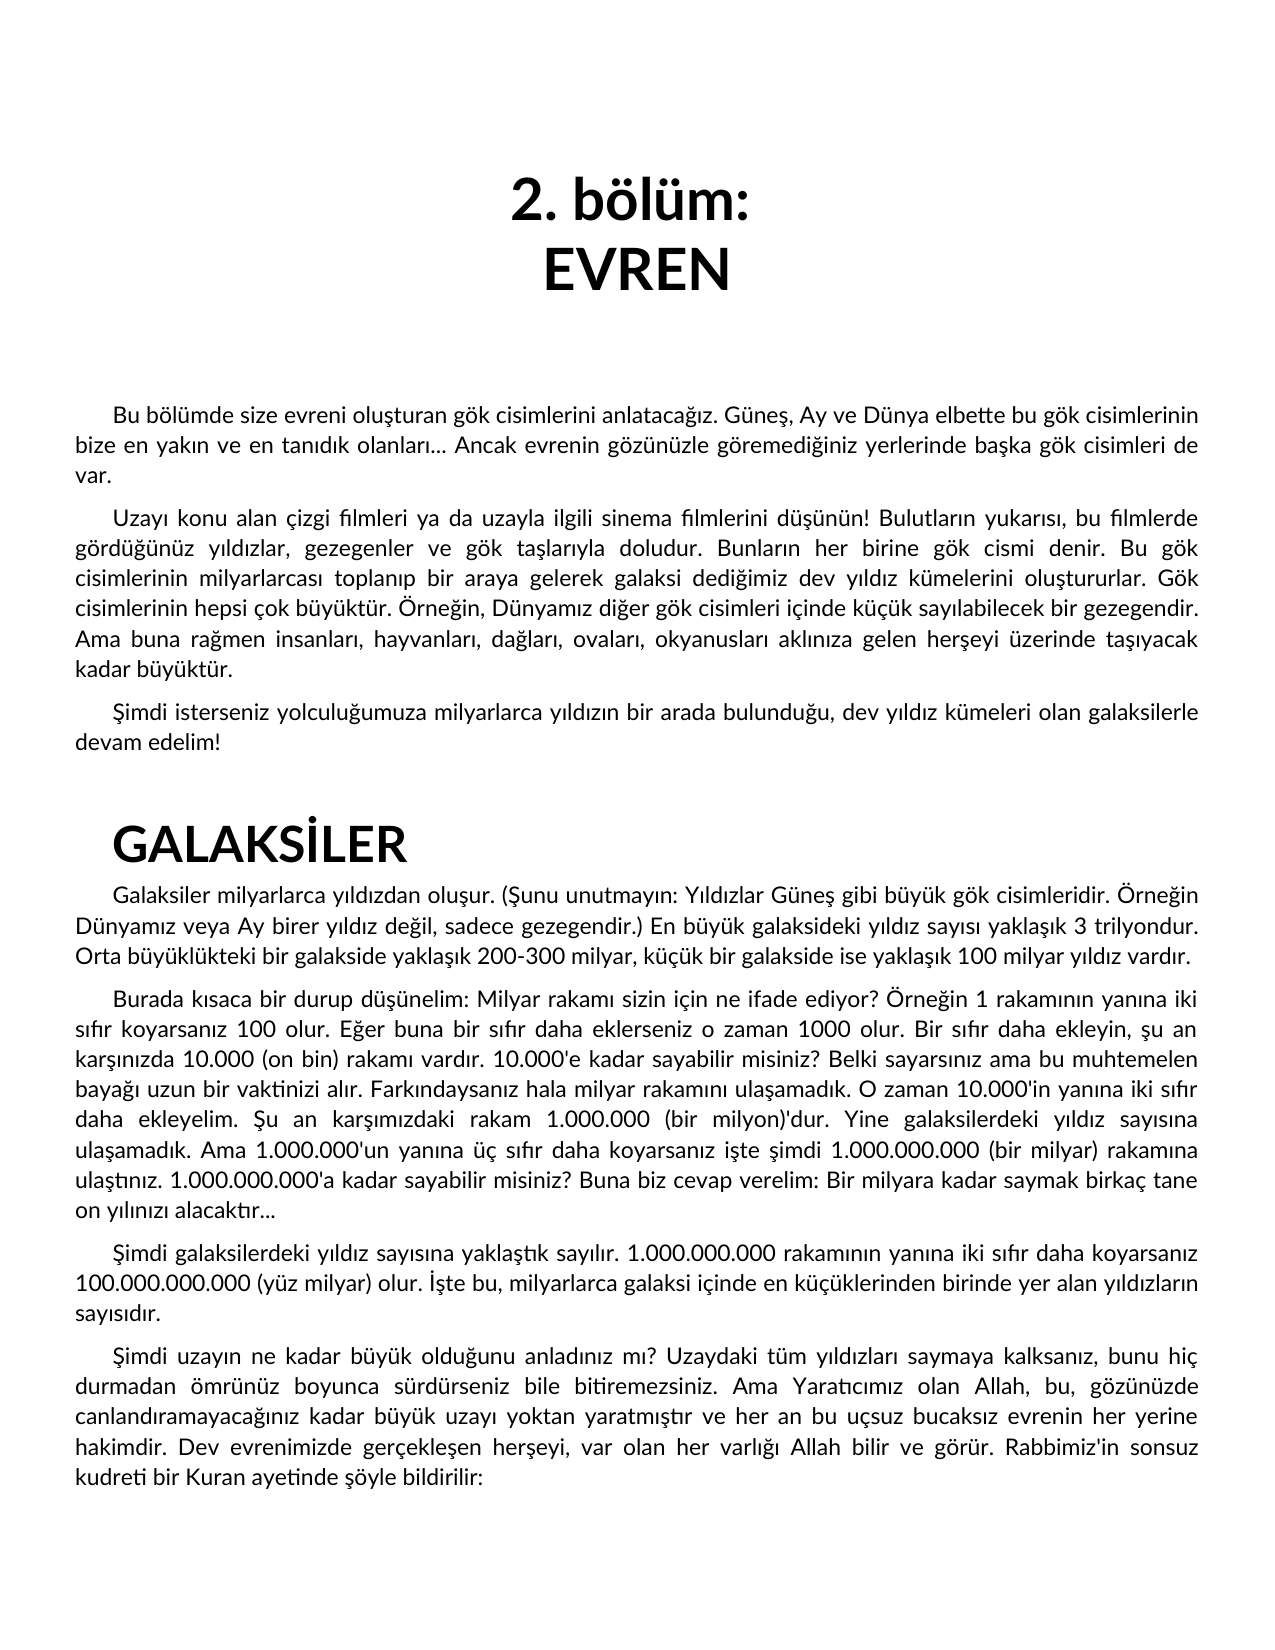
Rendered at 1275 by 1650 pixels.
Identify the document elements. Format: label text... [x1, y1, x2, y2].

text Şimdi isterseniz yolculuğumuza milyarlarca yıldızın bir arada bulunduğu, dev yıldız kümeleri olan galaksilerle devam edelim! [75, 697, 1200, 755]
text Uzayı konu alan çizgi filmleri ya da uzayla ilgili sinema filmlerini düşünün! Bulutların yukarısı, bu filmlerde gördüğünüz yıldızlar, gezegenler ve gök taşlarıyla doludur. Bunların her birine gök cismi denir. Bu gök cisimlerinin milyarlarcası toplanıp bir araya gelerek galaksi dediğimiz dev yıldız kümelerini oluştururlar. Gök cisimlerinin hepsi çok büyüktür. Örneğin, Dünyamız diğer gök cisimleri içinde küçük sayılabilecek bir gezegendir. Ama buna rağmen insanları, hayvanları, dağları, ovaları, okyanusları aklınıza gelen herşeyi üzerinde taşıyacak kadar büyüktür. [75, 503, 1200, 682]
text Burada kısaca bir durup düşünelim: Milyar rakamı sizin için ne ifade ediyor? Örneğin 1 rakamının yanına iki sıfır koyarsanız 100 olur. Eğer buna bir sıfır daha eklerseniz o zaman 1000 olur. Bir sıfır daha ekleyin, şu an karşınızda 10.000 (on bin) rakamı vardır. 10.000'e kadar sayabilir misiniz? Belki sayarsınız ama bu muhtemelen bayağı uzun bir vaktinizi alır. Farkındaysanız hala milyar rakamını ulaşamadık. O zaman 10.000'in yanına iki sıfır daha ekleyelim. Şu an karşımızdaki rakam 1.000.000 (bir milyon)'dur. Yine galaksilerdeki yıldız sayısına ulaşamadık. Ama 1.000.000'un yanına üç sıfır daha koyarsanız işte şimdi 1.000.000.000 (bir milyar) rakamına ulaştınız. 1.000.000.000'a kadar sayabilir misiniz? Buna biz cevap verelim: Bir milyara kadar saymak birkaç tane on yılınızı alacaktır... [75, 984, 1200, 1223]
text Bu bölümde size evreni oluşturan gök cisimlerini anlatacağız. Güneş, Ay ve Dünya elbette bu gök cisimlerinin bize en yakın ve en tanıdık olanları... Ancak evrenin gözünüzle göremediğiniz yerlerinde başka gök cisimleri de var. [75, 400, 1200, 488]
subtitle 2. bölüm: EVREN [75, 162, 1200, 302]
text Şimdi uzayın ne kadar büyük olduğunu anladınız mı? Uzaydaki tüm yıldızları saymaya kalksanız, bunu hiç durmadan ömrünüz boyunca sürdürseniz bile bitiremezsiniz. Ama Yaratıcımız olan Allah, bu, gözünüzde canlandıramayacağınız kadar büyük uzayı yoktan yaratmıştır ve her an bu uçsuz bucaksız evrenin her yerine hakimdir. Dev evrenimizde gerçekleşen herşeyi, var olan her varlığı Allah bilir ve görür. Rabbimiz'in sonsuz kudreti bir Kuran ayetinde şöyle bildirilir: [75, 1342, 1200, 1490]
text Galaksiler milyarlarca yıldızdan oluşur. (Şunu unutmayın: Yıldızlar Güneş gibi büyük gök cisimleridir. Örneğin Dünyamız veya Ay birer yıldız değil, sadece gezegendir.) En büyük galaksideki yıldız sayısı yaklaşık 3 trilyondur. Orta büyüklükteki bir galakside yaklaşık 200-300 milyar, küçük bir galakside ise yaklaşık 100 milyar yıldız vardır. [75, 881, 1200, 969]
text Şimdi galaksilerdeki yıldız sayısına yaklaştık sayılır. 1.000.000.000 rakamının yanına iki sıfır daha koyarsanız 100.000.000.000 (yüz milyar) olur. İşte bu, milyarlarca galaksi içinde en küçüklerinden birinde yer alan yıldızların sayısıdır. [75, 1238, 1200, 1326]
subtitle GALAKSİLER [112, 813, 1200, 873]
